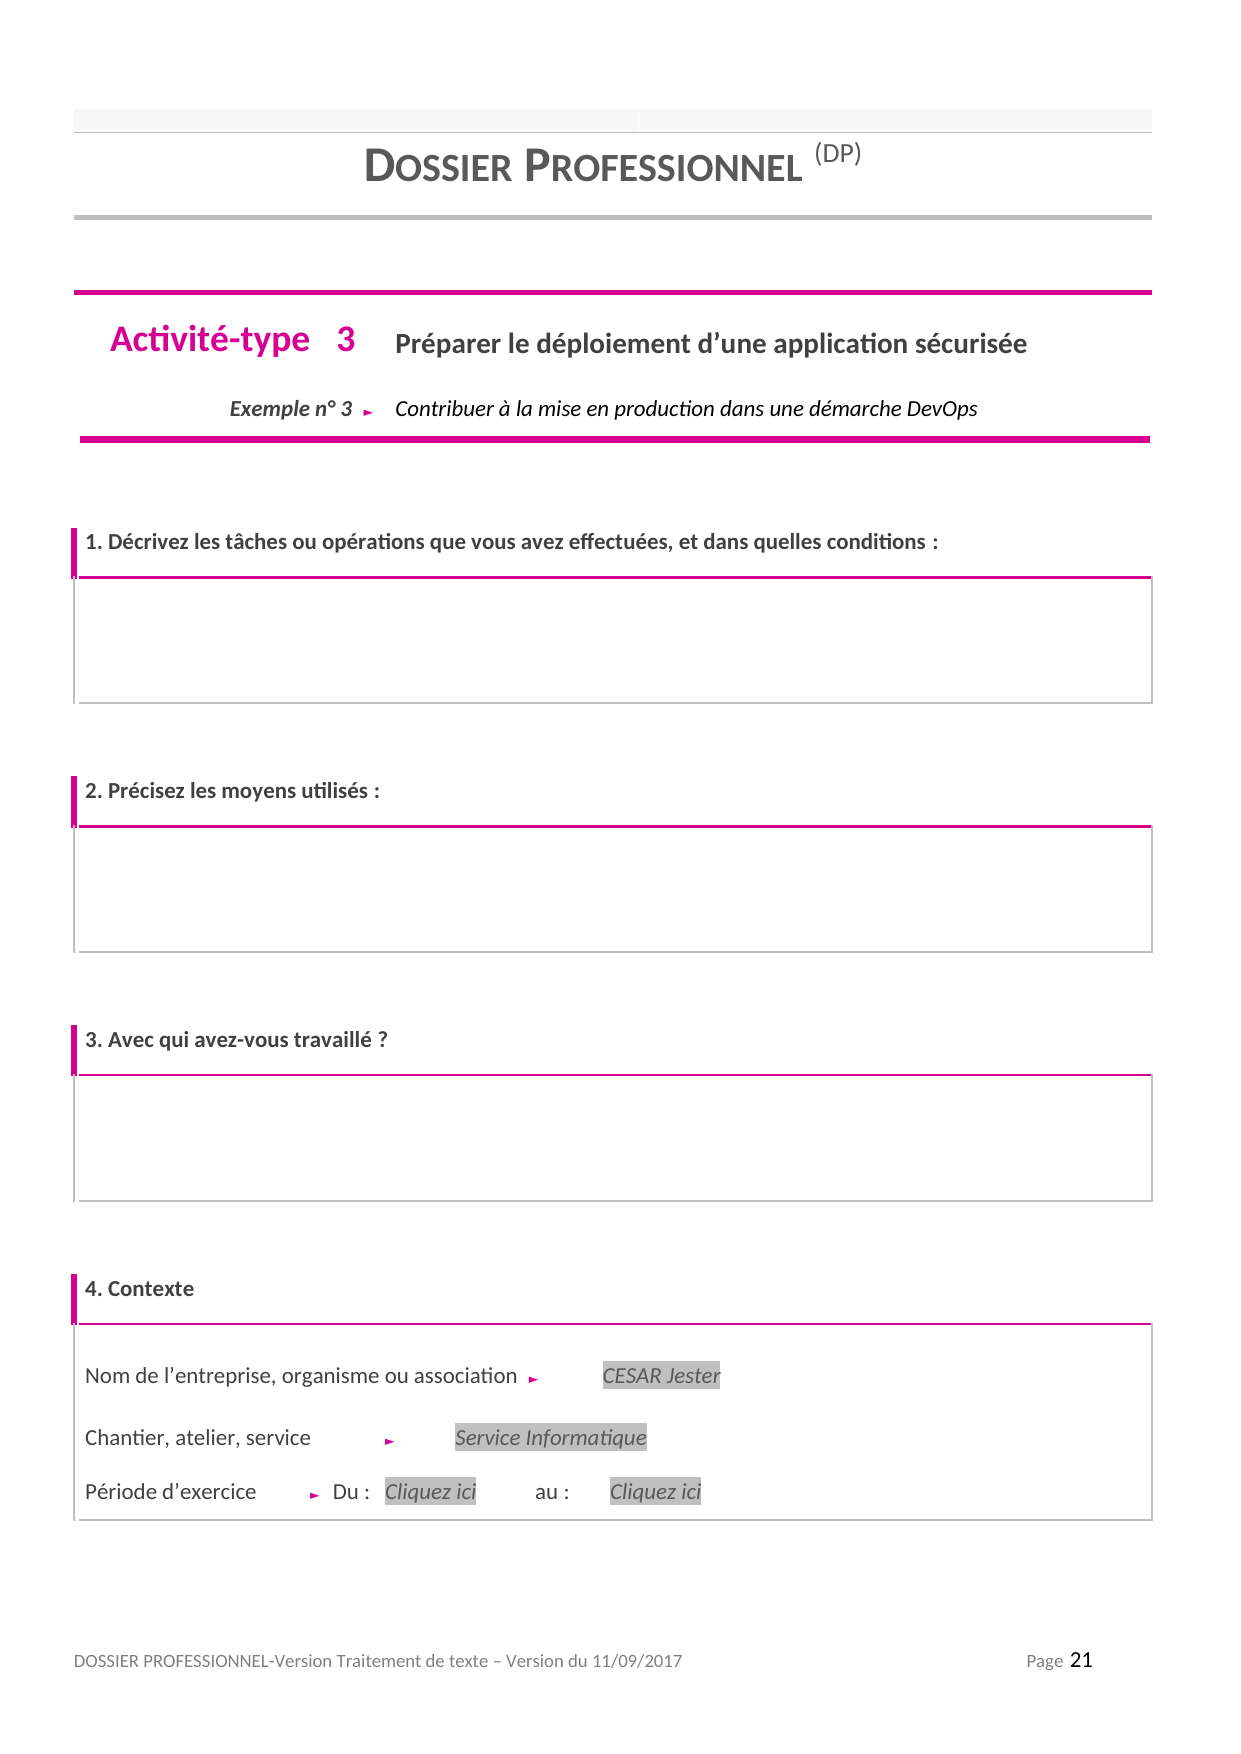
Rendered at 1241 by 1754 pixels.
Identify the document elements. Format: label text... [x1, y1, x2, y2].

table_cell [75, 1323, 578, 1361]
table_cell Période d’exercice ► Du : Cliquez ici au : Cliquez ici [75, 1465, 1151, 1519]
table_cell [75, 864, 1151, 915]
table_cell Contribuer à la mise en production dans une démarche DevOps [384, 382, 1152, 436]
table_cell Chantier, atelier, service ► [75, 1410, 444, 1465]
table_cell [74, 1238, 1152, 1274]
table_cell [75, 1164, 1151, 1200]
table_cell 2. Précisez les moyens utilisés : [77, 776, 1152, 825]
table_cell [74, 702, 1152, 740]
table_cell [75, 666, 1151, 702]
table_cell [75, 915, 1151, 951]
table_cell [578, 1325, 1151, 1361]
table_cell [75, 825, 1151, 863]
table_cell [74, 951, 1152, 989]
table_cell Service Informatique [444, 1410, 1151, 1465]
table_cell Nom de l’entreprise, organisme ou association ► [75, 1361, 578, 1410]
table_header Préparer le déploiement d’une application sécurisée [384, 315, 1152, 382]
table_header 3 [325, 315, 384, 382]
table_cell [74, 989, 1152, 1025]
table_cell [75, 615, 1151, 666]
table_cell 4. Contexte [77, 1274, 1152, 1323]
table_cell [74, 436, 1152, 491]
table_cell 3. Avec qui avez-vous travaillé ? [77, 1025, 1152, 1074]
table_header Activité-type [74, 315, 325, 382]
table_cell [74, 491, 1152, 527]
table_cell [74, 1200, 1152, 1238]
table_cell Exemple n° 3 ► [74, 382, 384, 436]
table_cell [74, 1519, 1152, 1557]
table_cell 1. Décrivez les tâches ou opérations que vous avez effectuées, et dans quelles conditions : [77, 528, 1152, 576]
table_cell [75, 1113, 1151, 1164]
table_cell [75, 576, 1151, 614]
table_cell [74, 740, 1152, 776]
table_cell [75, 1074, 1151, 1112]
table_cell CESAR Jester [578, 1361, 1151, 1410]
